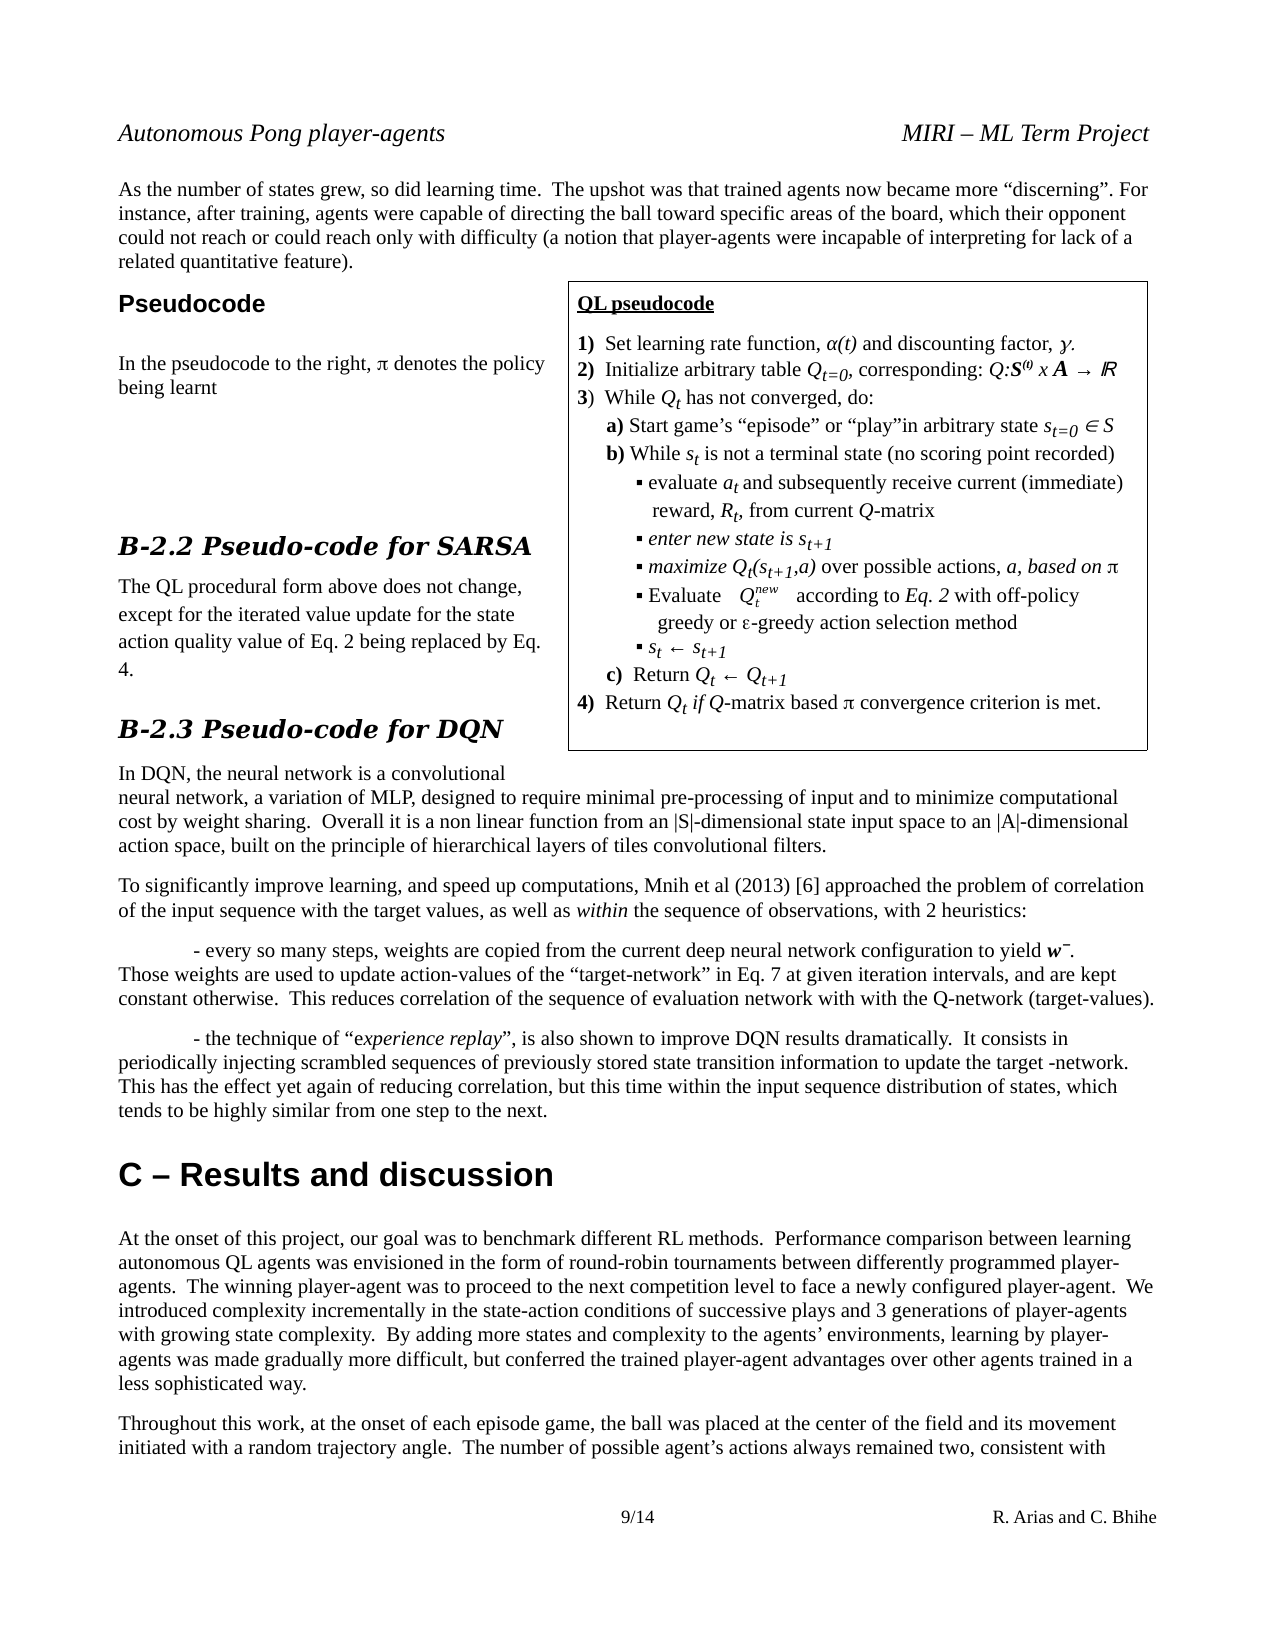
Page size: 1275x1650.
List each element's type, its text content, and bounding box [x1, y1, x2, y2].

text b) While st is not a terminal state (no scoring point recorded) [577, 441, 1138, 469]
text In the pseudocode to the right, π denotes the policy being learnt [118, 351, 568, 399]
text In DQN, the neural network is a convolutional neural network, a variation of MLP, designed to require minimal pre-processing of input and to minimize computational cost by weight sharing. Overall it is a non linear function from an |S|-dimensional state input space to an |A|-dimensional action space, built on the principle of hierarchical layers of tiles convolutional filters. [118, 761, 1157, 857]
text 1) Set learning rate function, α(t) and discounting factor, γ. [577, 331, 1138, 355]
subtitle [1148, 289, 1157, 318]
text To significantly improve learning, and speed up computations, Mnih et al (2013) [6] approached the problem of correlation of the input sequence with the target values, as well as within the sequence of observations, with 2 heuristics: [118, 873, 1157, 922]
text ▪ enter new state is st+1 [577, 526, 1138, 554]
text As the number of states grew, so did learning time. The upshot was that trained agents now became more “discerning”. For instance, after training, agents were capable of directing the ball toward specific areas of the board, which their opponent could not reach or could reach only with difficulty (a notion that player-agents were incapable of interpreting for lack of a related quantitative feature). [118, 177, 1157, 273]
text - the technique of “experience replay”, is also shown to improve DQN results dramatically. It consists in periodically injecting scrambled sequences of previously stored state transition information to update the target -network. This has the effect yet again of reducing correlation, but this time within the input sequence distribution of states, which tends to be highly similar from one step to the next. [118, 1026, 1157, 1122]
text c) Return Qt ← Qt+1 [577, 662, 1138, 690]
text 2) Initialize arbitrary table Qt=0, corresponding: Q:S(t) x A → ℝ [577, 355, 1138, 385]
subtitle C – Results and discussion [118, 1155, 1157, 1194]
text 4) Return Qt if Q-matrix based π convergence criterion is met. [577, 690, 1138, 718]
text QL pseudocode [577, 290, 1138, 314]
text - every so many steps, weights are copied from the current deep neural network configuration to yield w⁻. Those weights are used to update action-values of the “target-network” in Eq. 7 at given iteration intervals, and are kept constant otherwise. This reduces correlation of the sequence of evaluation network with with the Q-network (target-values). [118, 938, 1157, 1010]
text The QL procedural form above does not change, except for the iterated value update for the state action quality value of Eq. 2 being replaced by Eq. 4. [118, 574, 568, 681]
text At the onset of this project, our goal was to benchmark different RL methods. Performance comparison between learning autonomous QL agents was envisioned in the form of round-robin tournaments between differently programmed player-agents. The winning player-agent was to proceed to the next competition level to face a newly configured player-agent. We introduced complexity incrementally in the state-action conditions of successive plays and 3 generations of player-agents with growing state complexity. By adding more states and complexity to the agents’ environments, learning by player-agents was made gradually more difficult, but conferred the trained player-agent advantages over other agents trained in a less sophisticated way. [118, 1226, 1157, 1394]
text 3) While Qt has not converged, do: [577, 385, 1138, 413]
text ▪ Evaluateaccording to Eq. 2 with off-policy greedy or ε-greedy action selection method [577, 582, 1138, 634]
text [569, 282, 1147, 750]
subtitle Pseudocode [118, 289, 568, 318]
text ▪ st ← st+1 [577, 634, 1138, 662]
text ▪ evaluate at and subsequently receive current (immediate) reward, Rt, from current Q-matrix [577, 469, 1138, 526]
text ▪ maximize Qt(st+1,a) over possible actions, a, based on π [577, 554, 1138, 582]
subtitle B-2.2 Pseudo-code for SARSA [118, 532, 568, 562]
subtitle B-2.3 Pseudo-code for DQN [118, 715, 568, 745]
text Throughout this work, at the onset of each episode game, the ball was placed at the center of the field and its movement initiated with a random trajectory angle. The number of possible agent’s actions always remained two, consistent with [118, 1411, 1157, 1459]
text a) Start game’s “episode” or “play”in arbitrary state st=0 ∈ S [577, 413, 1138, 441]
